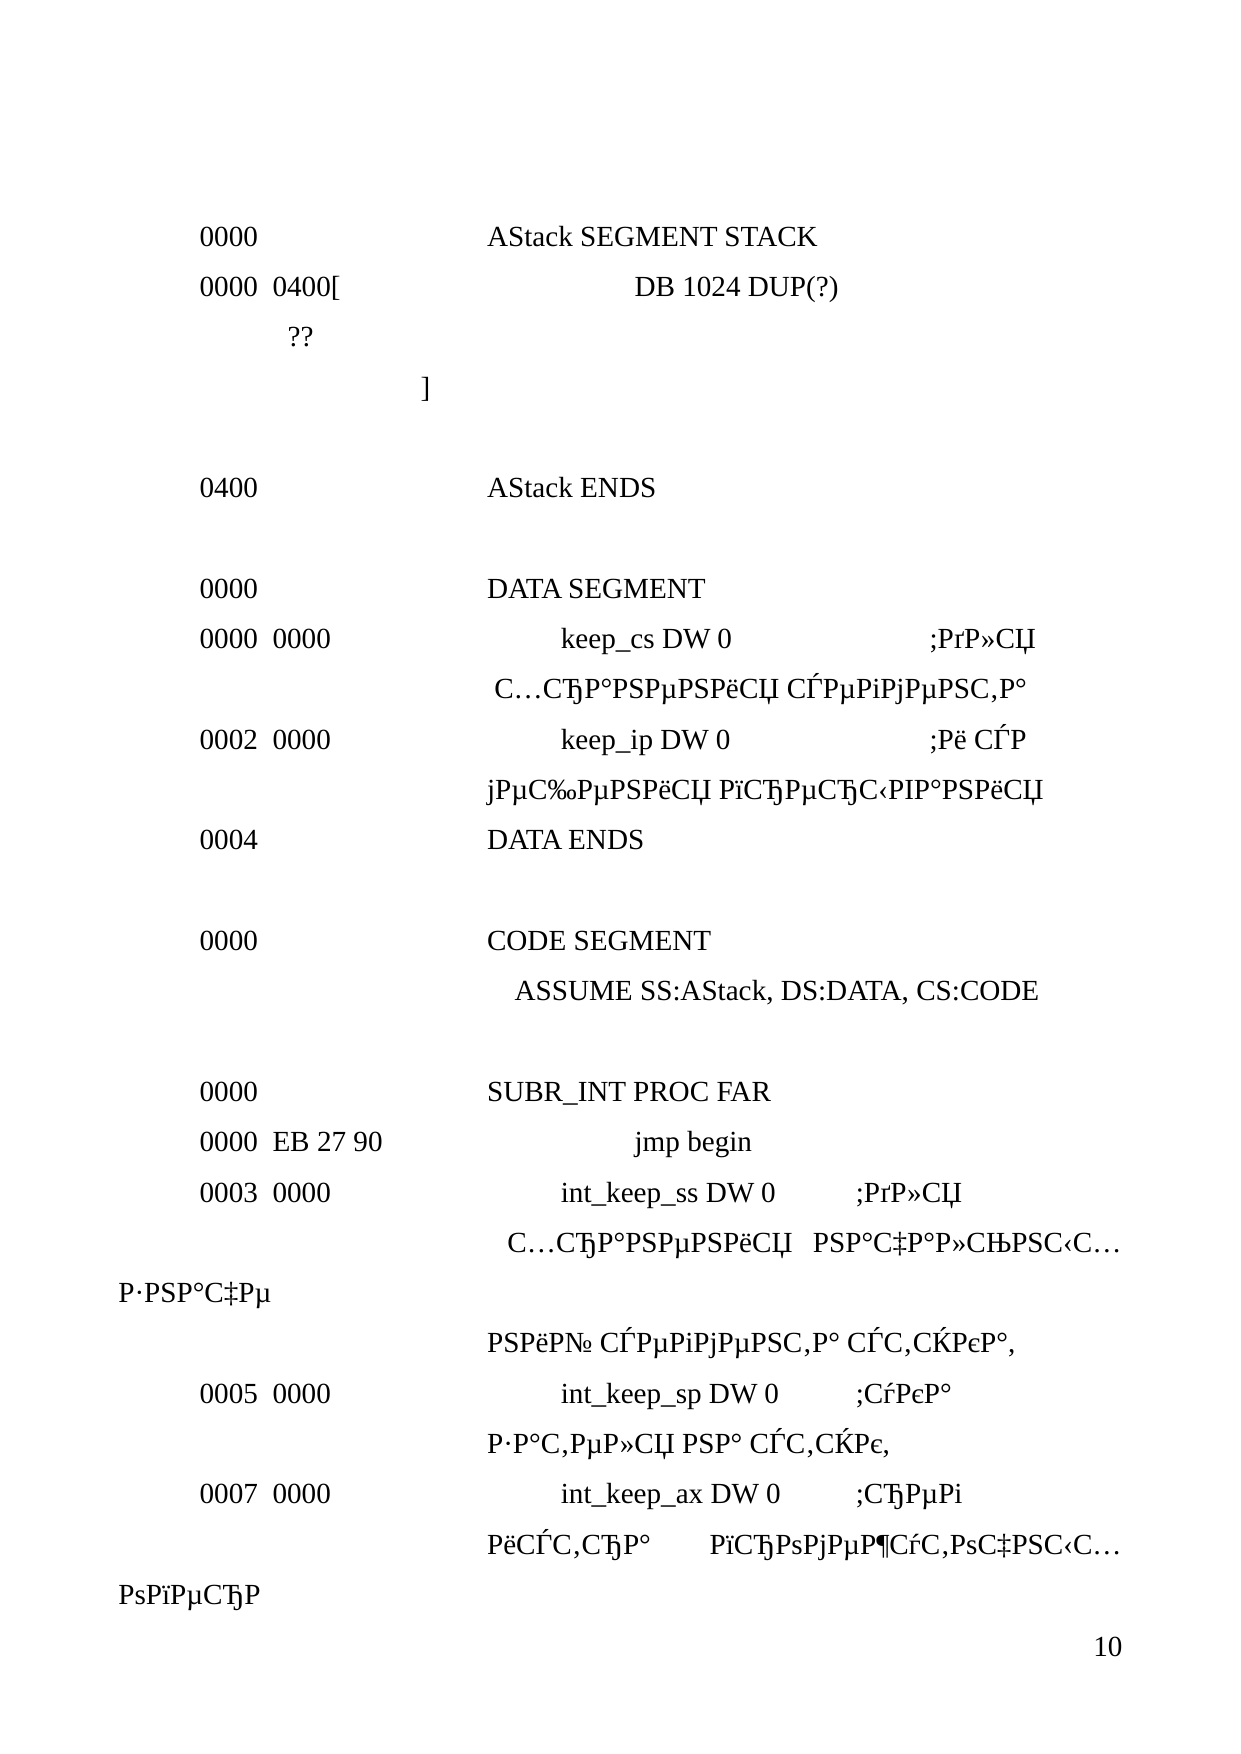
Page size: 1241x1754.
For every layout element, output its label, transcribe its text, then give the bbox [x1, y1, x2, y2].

text 0003 0000 int_keep_ss DW 0 ;РґР»СЏ [118, 1175, 1122, 1208]
text С…СЂР°РЅРµРЅРёСЏ СЃРµРіРјРµРЅС‚Р° [118, 672, 1122, 705]
text 0000 CODE SEGMENT [118, 923, 1122, 957]
text 0000 0000 keep_cs DW 0 ;РґР»СЏ [118, 621, 1122, 655]
text 0000 DATA SEGMENT [118, 571, 1122, 604]
text РЅРёР№ СЃРµРіРјРµРЅС‚Р° СЃС‚СЌРєР°, [118, 1326, 1122, 1359]
text 0000 0400[ DB 1024 DUP(?) [118, 269, 1122, 303]
text 0400 AStack ENDS [118, 470, 1122, 504]
text 0000 EB 27 90 jmp begin [118, 1124, 1122, 1158]
text 0000 SUBR_INT PROC FAR [118, 1074, 1122, 1108]
text 0002 0000 keep_ip DW 0 ;Рё СЃР [118, 722, 1122, 755]
text С…СЂР°РЅРµРЅРёСЏ РЅР°С‡Р°Р»СЊРЅС‹С… Р·РЅР°С‡Рµ [118, 1225, 1122, 1309]
text 0004 DATA ENDS [118, 822, 1122, 856]
text Р·Р°С‚РµР»СЏ РЅР° СЃС‚СЌРє, [118, 1426, 1122, 1460]
text ASSUME SS:AStack, DS:DATA, CS:CODE [118, 973, 1122, 1007]
text 0000 AStack SEGMENT STACK [118, 219, 1122, 252]
text 0007 0000 int_keep_ax DW 0 ;СЂРµРі [118, 1477, 1122, 1510]
text ] [118, 370, 1122, 403]
text 0005 0000 int_keep_sp DW 0 ;СѓРєР° [118, 1376, 1122, 1409]
text јРµС‰РµРЅРёСЏ РїСЂРµСЂС‹РІР°РЅРёСЏ [118, 772, 1122, 806]
text ?? [118, 319, 1122, 353]
text РёСЃС‚СЂР° РїСЂРѕРјРµР¶СѓС‚РѕС‡РЅС‹С… РѕРїРµСЂР [118, 1527, 1122, 1611]
